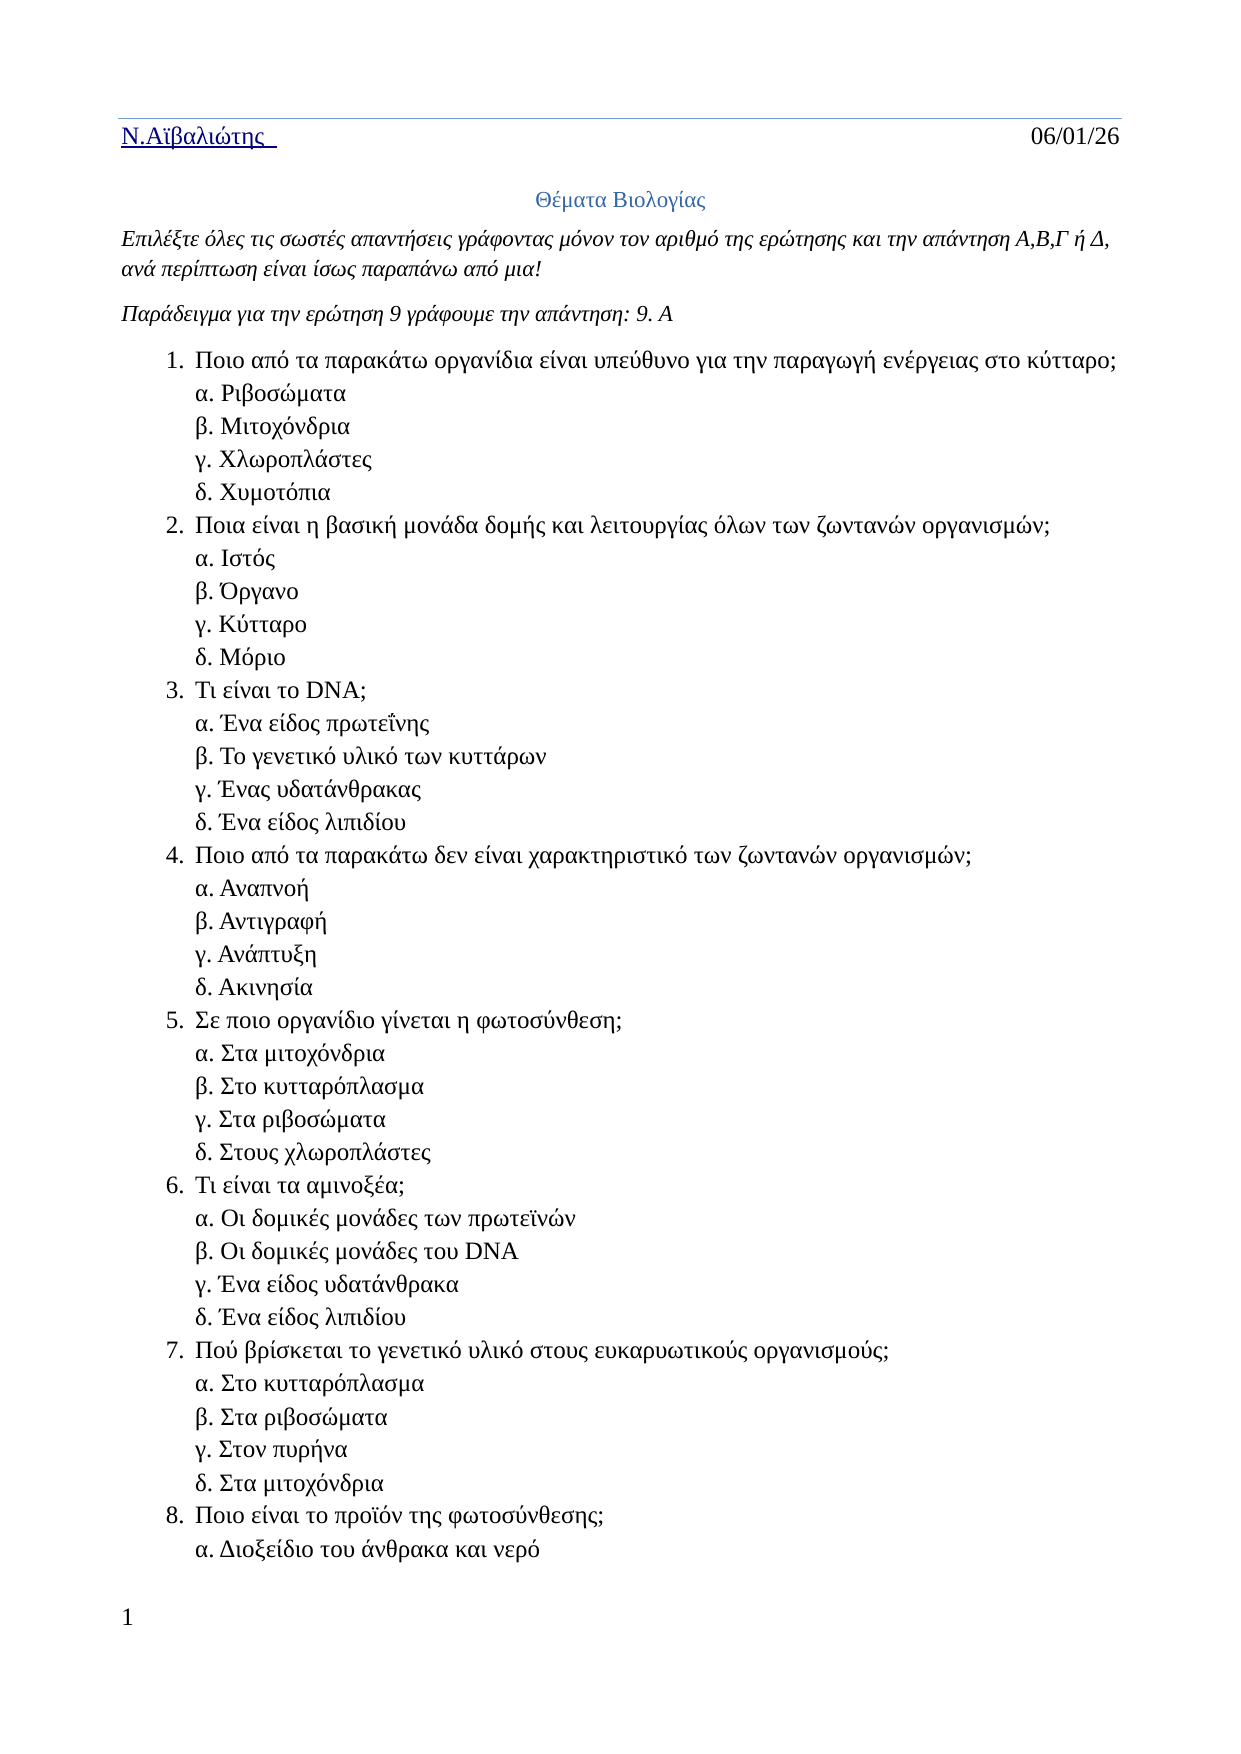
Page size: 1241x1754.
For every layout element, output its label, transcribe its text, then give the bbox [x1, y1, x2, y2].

list Πού βρίσκεται το γενετικό υλικό στους ευκαρυωτικούς οργανισμούς; α. Στο κυτταρόπλασμα β. Στα ριβοσώματα γ. Στον πυρήνα δ. Στα μιτοχόνδρια [166, 1336, 1119, 1496]
list Σε ποιο οργανίδιο γίνεται η φωτοσύνθεση; α. Στα μιτοχόνδρια β. Στο κυτταρόπλασμα γ. Στα ριβοσώματα δ. Στους χλωροπλάστες [166, 1005, 1119, 1166]
list Ποιο από τα παρακάτω δεν είναι χαρακτηριστικό των ζωντανών οργανισμών; α. Αναπνοή β. Αντιγραφή γ. Ανάπτυξη δ. Ακινησία [166, 840, 1119, 1001]
list Ποιο είναι το προϊόν της φωτοσύνθεσης; α. Διοξείδιο του άνθρακα και νερό [166, 1501, 1119, 1562]
list Ποιο από τα παρακάτω οργανίδια είναι υπεύθυνο για την παραγωγή ενέργειας στο κύτταρο; α. Ριβοσώματα β. Μιτοχόνδρια γ. Χλωροπλάστες δ. Χυμοτόπια [166, 345, 1119, 506]
subtitle Θέματα Βιολογίας [121, 186, 1119, 213]
list Ποια είναι η βασική μονάδα δομής και λειτουργίας όλων των ζωντανών οργανισμών; α. Ιστός β. Όργανο γ. Κύτταρο δ. Μόριο [166, 510, 1119, 671]
text Παράδειγμα για την ερώτηση 9 γράφουμε την απάντηση: 9. Α [121, 300, 1119, 326]
list Τι είναι τα αμινοξέα; α. Οι δομικές μονάδες των πρωτεϊνών β. Οι δομικές μονάδες του DNA γ. Ένα είδος υδατάνθρακα δ. Ένα είδος λιπιδίου [166, 1170, 1119, 1331]
list Τι είναι το DNA; α. Ένα είδος πρωτεΐνης β. Το γενετικό υλικό των κυττάρων γ. Ένας υδατάνθρακας δ. Ένα είδος λιπιδίου [166, 675, 1119, 836]
text Επιλέξτε όλες τις σωστές απαντήσεις γράφοντας μόνον τον αριθμό της ερώτησης και την απάντηση Α,Β,Γ ή Δ, ανά περίπτωση είναι ίσως παραπάνω από μια! [121, 225, 1119, 282]
